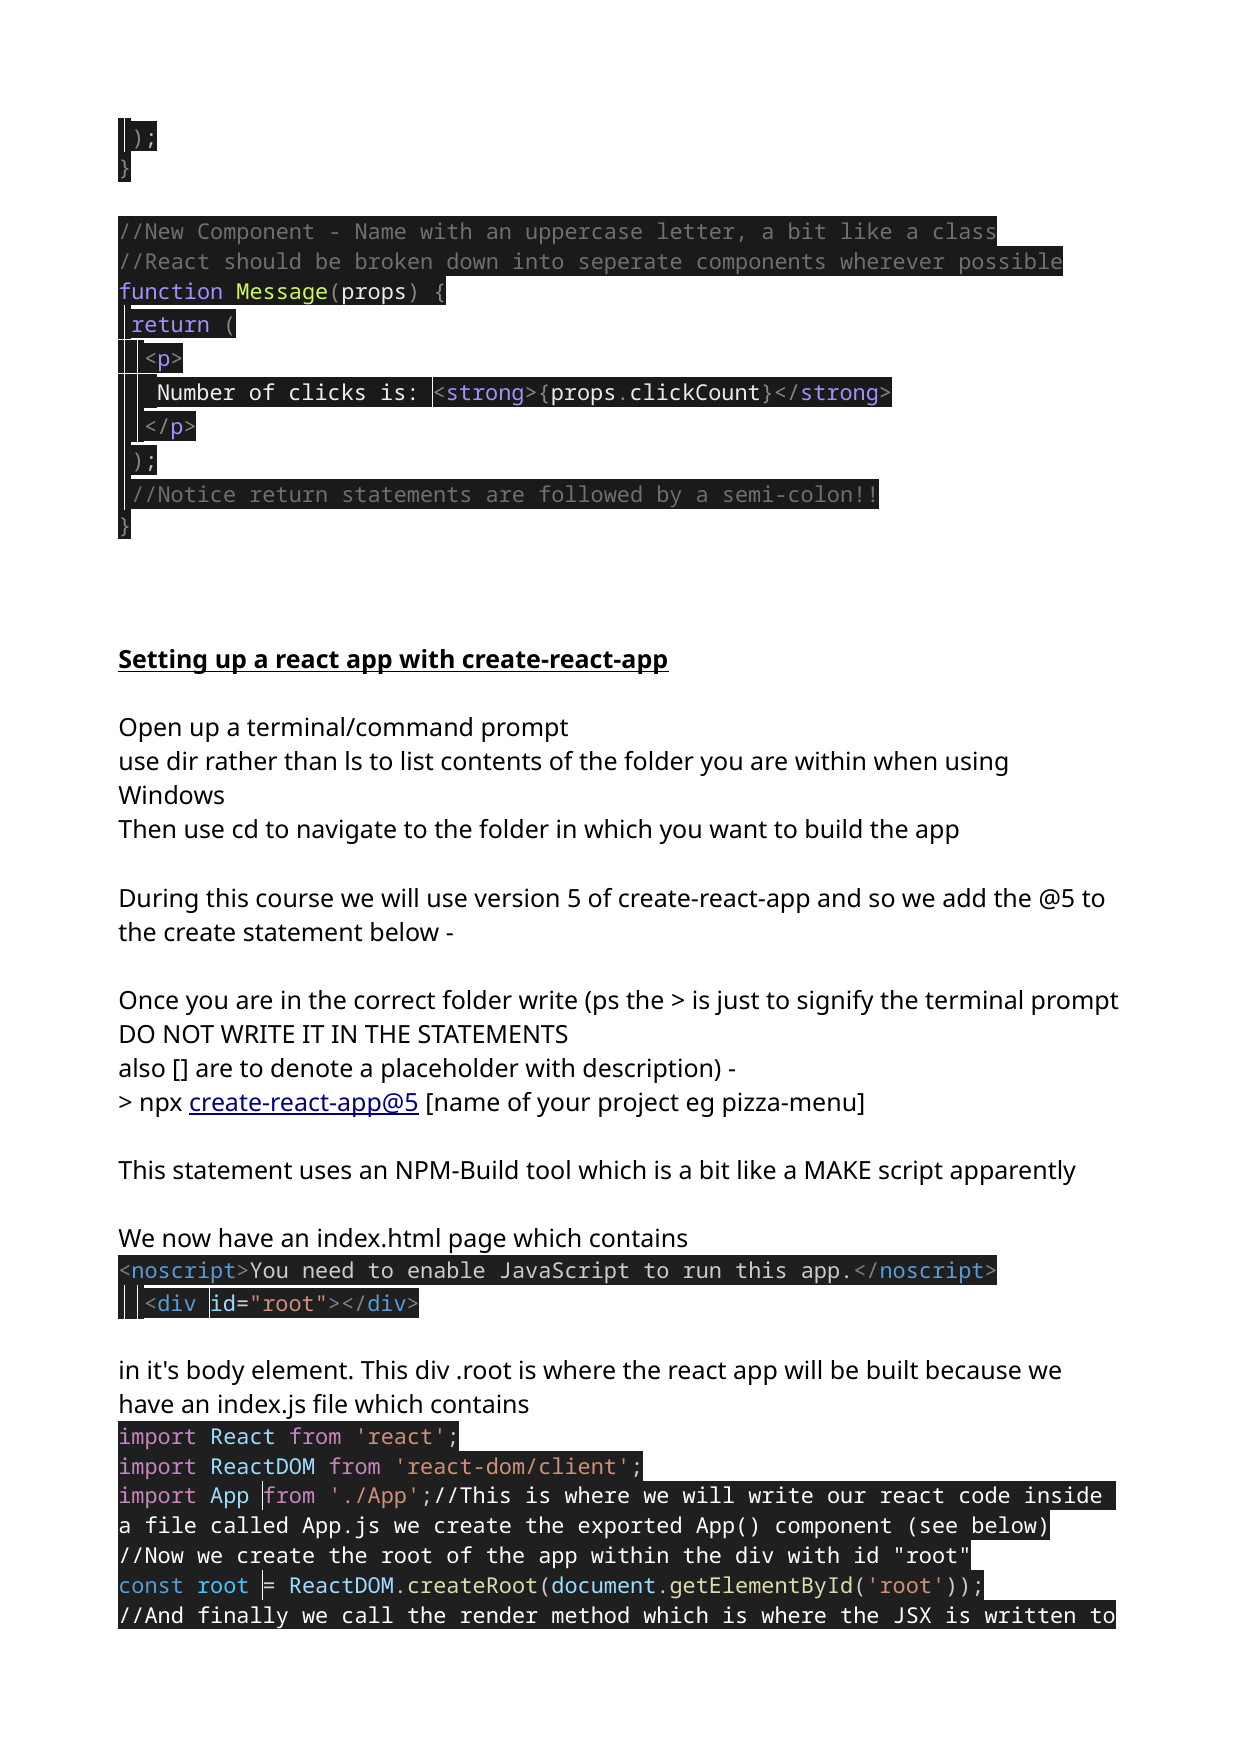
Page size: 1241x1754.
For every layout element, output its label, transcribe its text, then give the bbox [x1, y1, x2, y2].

text Setting up a react app with create-react-app [118, 642, 1122, 676]
text import React from 'react'; [118, 1421, 1122, 1451]
text const root = ReactDOM.createRoot(document.getElementById('root')); [118, 1570, 1122, 1600]
text also [] are to denote a placeholder with description) - [118, 1051, 1122, 1084]
text //And finally we call the render method which is where the JSX is written to [118, 1600, 1122, 1629]
text Once you are in the correct folder write (ps the > is just to signify the terminal prompt DO NOT WRITE IT IN THE STATEMENTS [118, 982, 1122, 1051]
text return ( [118, 305, 1122, 339]
text During this course we will use version 5 of create-react-app and so we add the @5 to the create statement below - [118, 880, 1122, 948]
text import App from './App';//This is where we will write our react code inside a file called App.js we create the exported App() component (see below) [118, 1481, 1122, 1540]
text Open up a terminal/command prompt [118, 710, 1122, 744]
text We now have an index.html page which contains [118, 1221, 1122, 1255]
text import ReactDOM from 'react-dom/client'; [118, 1451, 1122, 1481]
text } [118, 510, 1122, 539]
text <p> [118, 339, 1122, 373]
text //Notice return statements are followed by a semi-colon!! [118, 476, 1122, 510]
text function Message(props) { [118, 276, 1122, 305]
text ); [118, 442, 1122, 476]
text //New Component - Name with an uppercase letter, a bit like a class [118, 216, 1122, 246]
text Then use cd to navigate to the folder in which you want to build the app [118, 812, 1122, 846]
text in it's body element. This div .root is where the react app will be built because we have an index.js file which contains [118, 1353, 1122, 1421]
text > npx create-react-app@5 [name of your project eg pizza-menu] [118, 1084, 1122, 1119]
text <div id="root"></div> [118, 1285, 1122, 1319]
text } [118, 152, 1122, 182]
text //Now we create the root of the app within the div with id "root" [118, 1540, 1122, 1570]
text This statement uses an NPM-Build tool which is a bit like a MAKE script apparently [118, 1153, 1122, 1187]
text Number of clicks is: <strong>{props.clickCount}</strong> [118, 373, 1122, 408]
text //React should be broken down into seperate components wherever possible [118, 246, 1122, 276]
text </p> [118, 408, 1122, 442]
text <noscript>You need to enable JavaScript to run this app.</noscript> [118, 1255, 1122, 1285]
text ); [118, 118, 1122, 152]
text use dir rather than ls to list contents of the folder you are within when using Windows [118, 744, 1122, 812]
